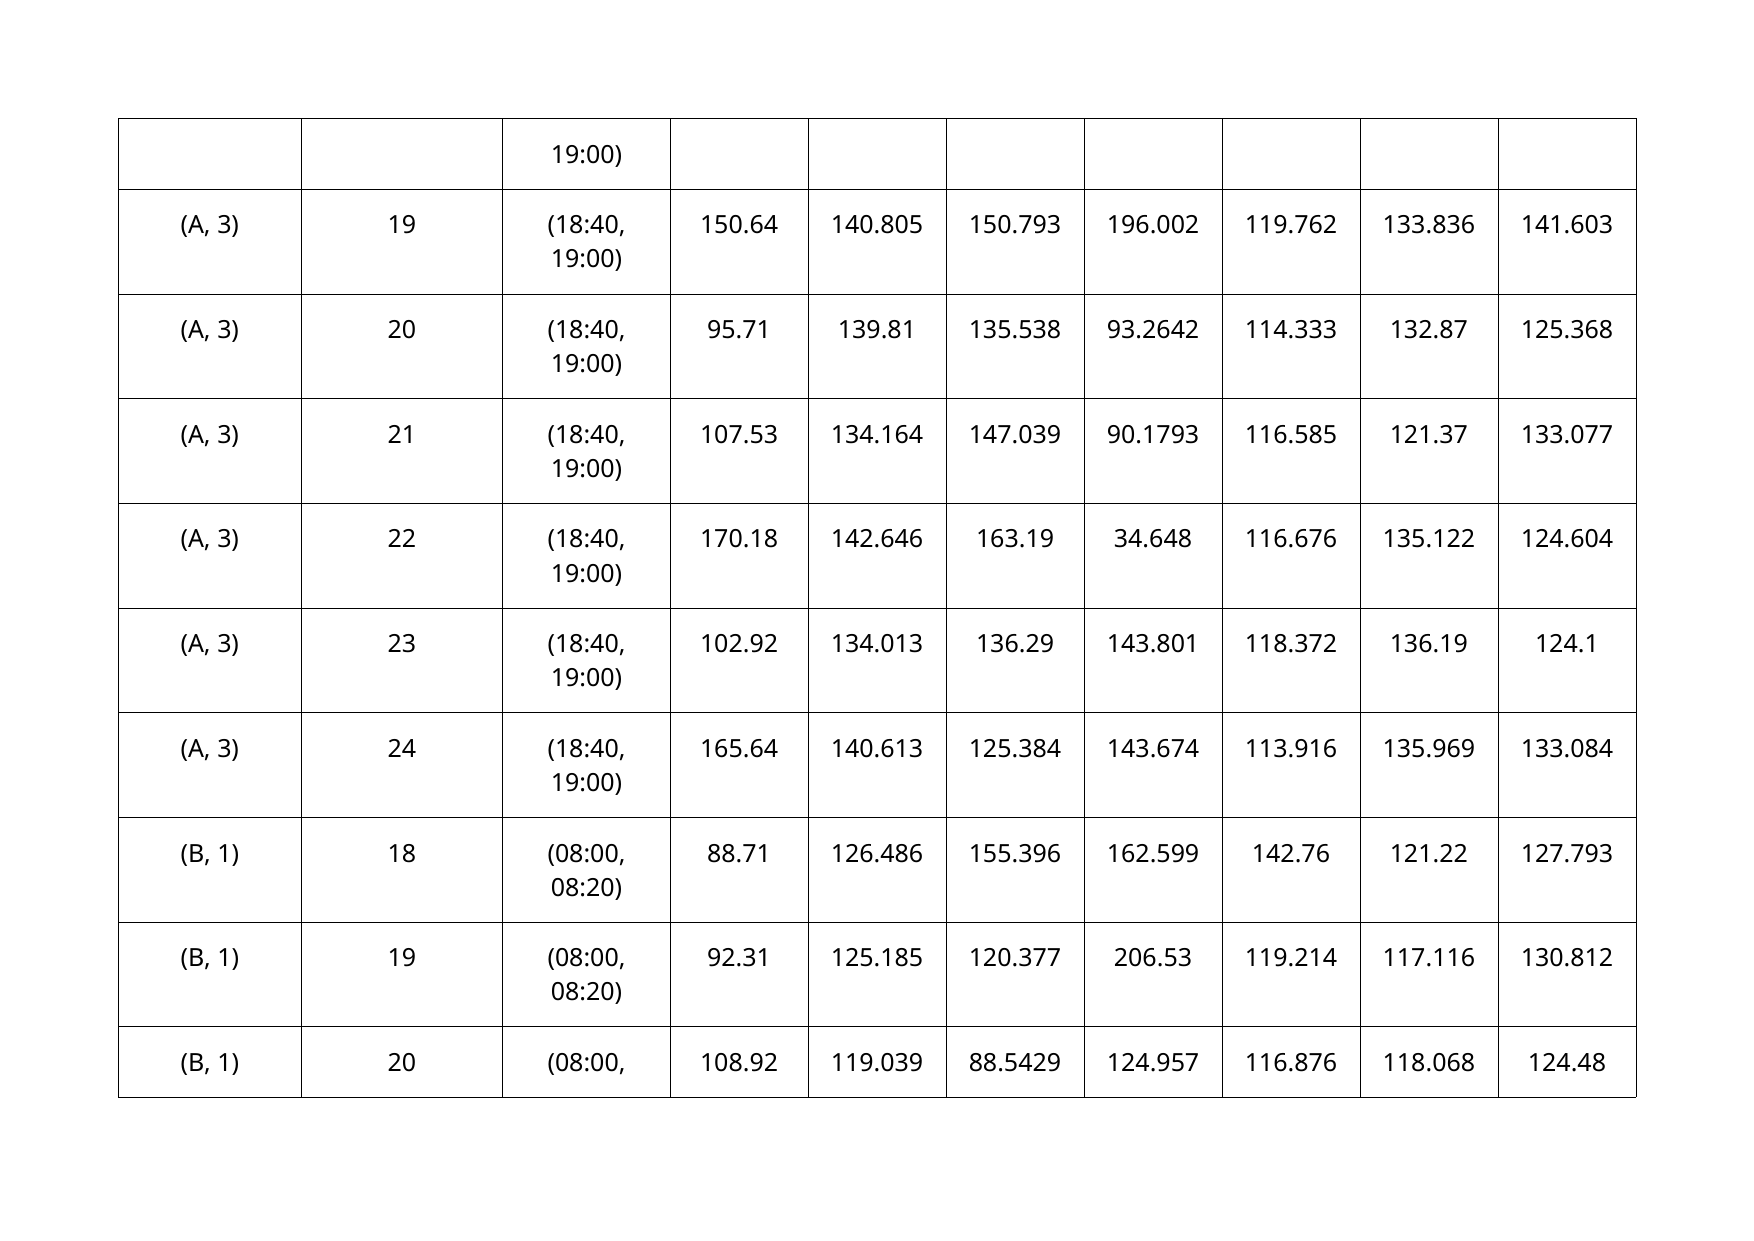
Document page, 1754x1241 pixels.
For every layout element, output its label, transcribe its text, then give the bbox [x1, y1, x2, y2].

table_cell 95.71 [671, 295, 808, 398]
table_cell (18:40, 19:00) [503, 609, 670, 712]
table_cell 19:00) [503, 119, 670, 189]
table_cell 140.805 [809, 190, 946, 293]
table_cell 121.22 [1361, 818, 1498, 922]
table_cell (18:40, 19:00) [503, 399, 670, 503]
table_cell (B, 1) [119, 923, 301, 1026]
table_cell 124.1 [1499, 609, 1636, 712]
table_cell (08:00, 08:20) [503, 923, 670, 1026]
table_cell [119, 119, 301, 189]
table_cell (A, 3) [119, 713, 301, 817]
table_cell 130.812 [1499, 923, 1636, 1026]
table_cell 119.039 [809, 1027, 946, 1097]
table_cell 93.2642 [1085, 295, 1222, 398]
table_cell [671, 119, 808, 189]
table_cell 102.92 [671, 609, 808, 712]
table_cell 127.793 [1499, 818, 1636, 922]
table_cell 150.793 [947, 190, 1084, 293]
table_cell 139.81 [809, 295, 946, 398]
table_cell 18 [302, 818, 502, 922]
table_cell (A, 3) [119, 190, 301, 293]
table_cell (08:00, [503, 1027, 670, 1097]
table_cell 143.674 [1085, 713, 1222, 817]
table_cell 141.603 [1499, 190, 1636, 293]
table_cell 22 [302, 504, 502, 607]
table_cell 121.37 [1361, 399, 1498, 503]
table_cell 116.876 [1223, 1027, 1360, 1097]
table_cell (A, 3) [119, 399, 301, 503]
table_cell 133.084 [1499, 713, 1636, 817]
table_cell 34.648 [1085, 504, 1222, 607]
table_cell 92.31 [671, 923, 808, 1026]
table_cell 119.214 [1223, 923, 1360, 1026]
table_cell 134.164 [809, 399, 946, 503]
table_cell 140.613 [809, 713, 946, 817]
table_cell (A, 3) [119, 609, 301, 712]
table_cell 118.068 [1361, 1027, 1498, 1097]
table_cell 19 [302, 190, 502, 293]
table_cell 163.19 [947, 504, 1084, 607]
table_cell 113.916 [1223, 713, 1360, 817]
table_cell 120.377 [947, 923, 1084, 1026]
table_cell 165.64 [671, 713, 808, 817]
table_cell [302, 119, 502, 189]
table_cell 135.122 [1361, 504, 1498, 607]
table_cell 117.116 [1361, 923, 1498, 1026]
table_cell 118.372 [1223, 609, 1360, 712]
table_cell 126.486 [809, 818, 946, 922]
table_cell 124.48 [1499, 1027, 1636, 1097]
table_cell 23 [302, 609, 502, 712]
table_cell 155.396 [947, 818, 1084, 922]
table_cell (A, 3) [119, 504, 301, 607]
table_cell 20 [302, 1027, 502, 1097]
table_cell 133.836 [1361, 190, 1498, 293]
table_cell 19 [302, 923, 502, 1026]
table_cell 135.538 [947, 295, 1084, 398]
table_cell [1361, 119, 1498, 189]
table_cell (08:00, 08:20) [503, 818, 670, 922]
table_cell 170.18 [671, 504, 808, 607]
table_cell 119.762 [1223, 190, 1360, 293]
table_cell [1085, 119, 1222, 189]
table_cell 108.92 [671, 1027, 808, 1097]
table_cell 206.53 [1085, 923, 1222, 1026]
table_cell 20 [302, 295, 502, 398]
table_cell (18:40, 19:00) [503, 713, 670, 817]
table_cell 88.71 [671, 818, 808, 922]
table_cell 125.185 [809, 923, 946, 1026]
table_cell 135.969 [1361, 713, 1498, 817]
table_cell 143.801 [1085, 609, 1222, 712]
table_cell 88.5429 [947, 1027, 1084, 1097]
table_cell 162.599 [1085, 818, 1222, 922]
table_cell (18:40, 19:00) [503, 504, 670, 607]
table_cell 136.19 [1361, 609, 1498, 712]
table_cell 150.64 [671, 190, 808, 293]
table_cell 125.384 [947, 713, 1084, 817]
table_cell 24 [302, 713, 502, 817]
table_cell (B, 1) [119, 1027, 301, 1097]
table_cell 147.039 [947, 399, 1084, 503]
table_cell 116.585 [1223, 399, 1360, 503]
table_cell 142.76 [1223, 818, 1360, 922]
table_cell 125.368 [1499, 295, 1636, 398]
table_cell 133.077 [1499, 399, 1636, 503]
table_cell 196.002 [1085, 190, 1222, 293]
table_cell (18:40, 19:00) [503, 190, 670, 293]
table_cell [809, 119, 946, 189]
table_cell [1223, 119, 1360, 189]
table_cell 124.604 [1499, 504, 1636, 607]
table_cell 134.013 [809, 609, 946, 712]
table_cell (B, 1) [119, 818, 301, 922]
table_cell 114.333 [1223, 295, 1360, 398]
table_cell [1499, 119, 1636, 189]
table_cell 21 [302, 399, 502, 503]
table_cell 90.1793 [1085, 399, 1222, 503]
table_cell 116.676 [1223, 504, 1360, 607]
table_cell (A, 3) [119, 295, 301, 398]
table_cell [947, 119, 1084, 189]
table_cell 132.87 [1361, 295, 1498, 398]
table_cell (18:40, 19:00) [503, 295, 670, 398]
table_cell 136.29 [947, 609, 1084, 712]
table_cell 107.53 [671, 399, 808, 503]
table_cell 124.957 [1085, 1027, 1222, 1097]
table_cell 142.646 [809, 504, 946, 607]
